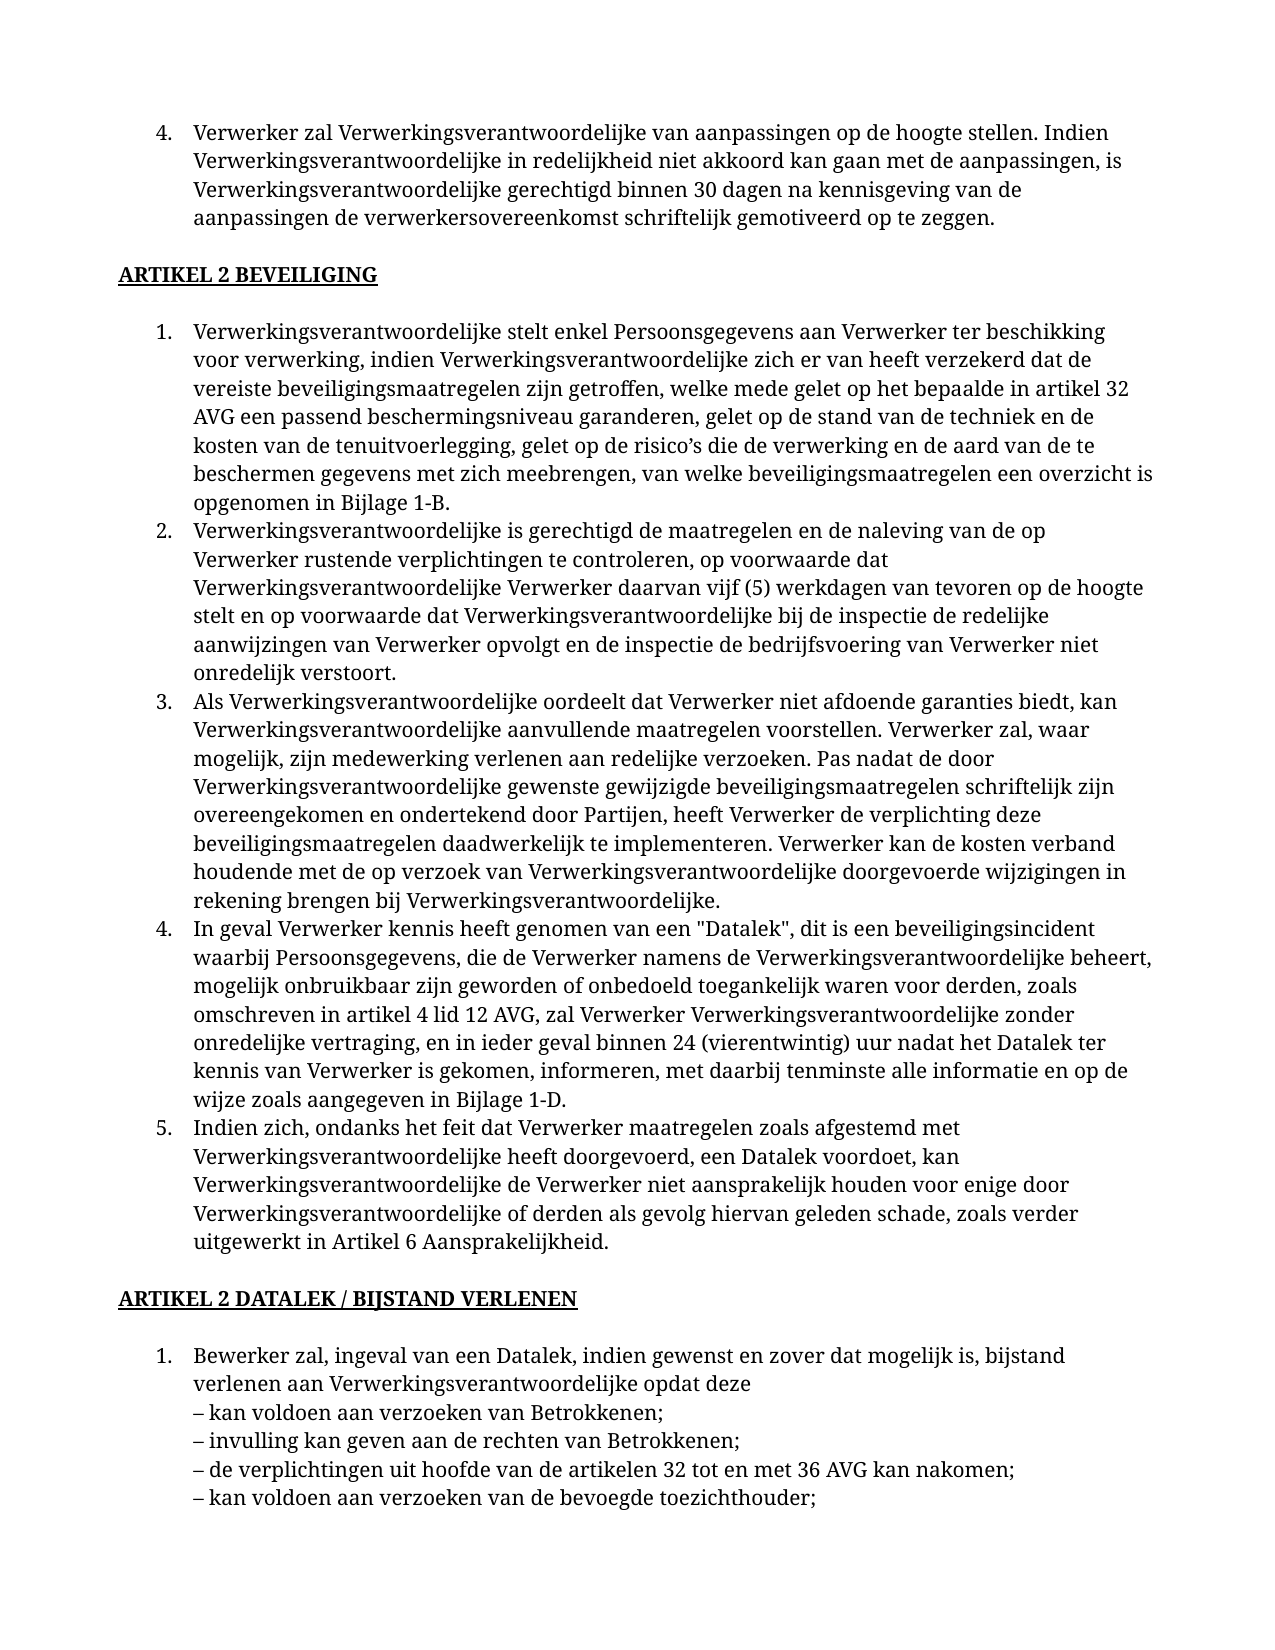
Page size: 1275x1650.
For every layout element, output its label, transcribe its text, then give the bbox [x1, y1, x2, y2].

list Verwerkingsverantwoordelijke is gerechtigd de maatregelen en de naleving van de op Verwerker rustende verplichtingen te controleren, op voorwaarde dat Verwerkingsverantwoordelijke Verwerker daarvan vijf (5) werkdagen van tevoren op de hoogte stelt en op voorwaarde dat Verwerkingsverantwoordelijke bij de inspectie de redelijke aanwijzingen van Verwerker opvolgt en de inspectie de bedrijfsvoering van Verwerker niet onredelijk verstoort. [156, 516, 1157, 687]
text ARTIKEL 2 DATALEK / BIJSTAND VERLENEN [118, 1284, 1157, 1312]
list Bewerker zal, ingeval van een Datalek, indien gewenst en zover dat mogelijk is, bijstand verlenen aan Verwerkingsverantwoordelijke opdat deze [156, 1341, 1157, 1398]
list Indien zich, ondanks het feit dat Verwerker maatregelen zoals afgestemd met Verwerkingsverantwoordelijke heeft doorgevoerd, een Datalek voordoet, kan Verwerkingsverantwoordelijke de Verwerker niet aansprakelijk houden voor enige door Verwerkingsverantwoordelijke of derden als gevolg hiervan geleden schade, zoals verder uitgewerkt in Artikel 6 Aansprakelijkheid. [156, 1113, 1157, 1256]
list – kan voldoen aan verzoeken van Betrokkenen; [156, 1398, 1157, 1426]
list Verwerkingsverantwoordelijke stelt enkel Persoonsgegevens aan Verwerker ter beschikking voor verwerking, indien Verwerkingsverantwoordelijke zich er van heeft verzekerd dat de vereiste beveiligingsmaatregelen zijn getroffen, welke mede gelet op het bepaalde in artikel 32 AVG een passend beschermingsniveau garanderen, gelet op de stand van de techniek en de kosten van de tenuitvoerlegging, gelet op de risico’s die de verwerking en de aard van de te beschermen gegevens met zich meebrengen, van welke beveiligingsmaatregelen een overzicht is opgenomen in Bijlage 1-B. [156, 317, 1157, 516]
list Als Verwerkingsverantwoordelijke oordeelt dat Verwerker niet afdoende garanties biedt, kan Verwerkingsverantwoordelijke aanvullende maatregelen voorstellen. Verwerker zal, waar mogelijk, zijn medewerking verlenen aan redelijke verzoeken. Pas nadat de door Verwerkingsverantwoordelijke gewenste gewijzigde beveiligingsmaatregelen schriftelijk zijn overeengekomen en ondertekend door Partijen, heeft Verwerker de verplichting deze beveiligingsmaatregelen daadwerkelijk te implementeren. Verwerker kan de kosten verband houdende met de op verzoek van Verwerkingsverantwoordelijke doorgevoerde wijzigingen in rekening brengen bij Verwerkingsverantwoordelijke. [156, 687, 1157, 914]
list – kan voldoen aan verzoeken van de bevoegde toezichthouder; [156, 1483, 1157, 1512]
text ARTIKEL 2 BEVEILIGING [118, 260, 1157, 289]
list Verwerker zal Verwerkingsverantwoordelijke van aanpassingen op de hoogte stellen. Indien Verwerkingsverantwoordelijke in redelijkheid niet akkoord kan gaan met de aanpassingen, is Verwerkingsverantwoordelijke gerechtigd binnen 30 dagen na kennisgeving van de aanpassingen de verwerkersovereenkomst schriftelijk gemotiveerd op te zeggen. [156, 118, 1157, 232]
list In geval Verwerker kennis heeft genomen van een "Datalek", dit is een beveiligingsincident waarbij Persoonsgegevens, die de Verwerker namens de Verwerkingsverantwoordelijke beheert, mogelijk onbruikbaar zijn geworden of onbedoeld toegankelijk waren voor derden, zoals omschreven in artikel 4 lid 12 AVG, zal Verwerker Verwerkingsverantwoordelijke zonder onredelijke vertraging, en in ieder geval binnen 24 (vierentwintig) uur nadat het Datalek ter kennis van Verwerker is gekomen, informeren, met daarbij tenminste alle informatie en op de wijze zoals aangegeven in Bijlage 1-D. [156, 914, 1157, 1113]
list – invulling kan geven aan de rechten van Betrokkenen; [156, 1426, 1157, 1455]
list – de verplichtingen uit hoofde van de artikelen 32 tot en met 36 AVG kan nakomen; [156, 1455, 1157, 1483]
